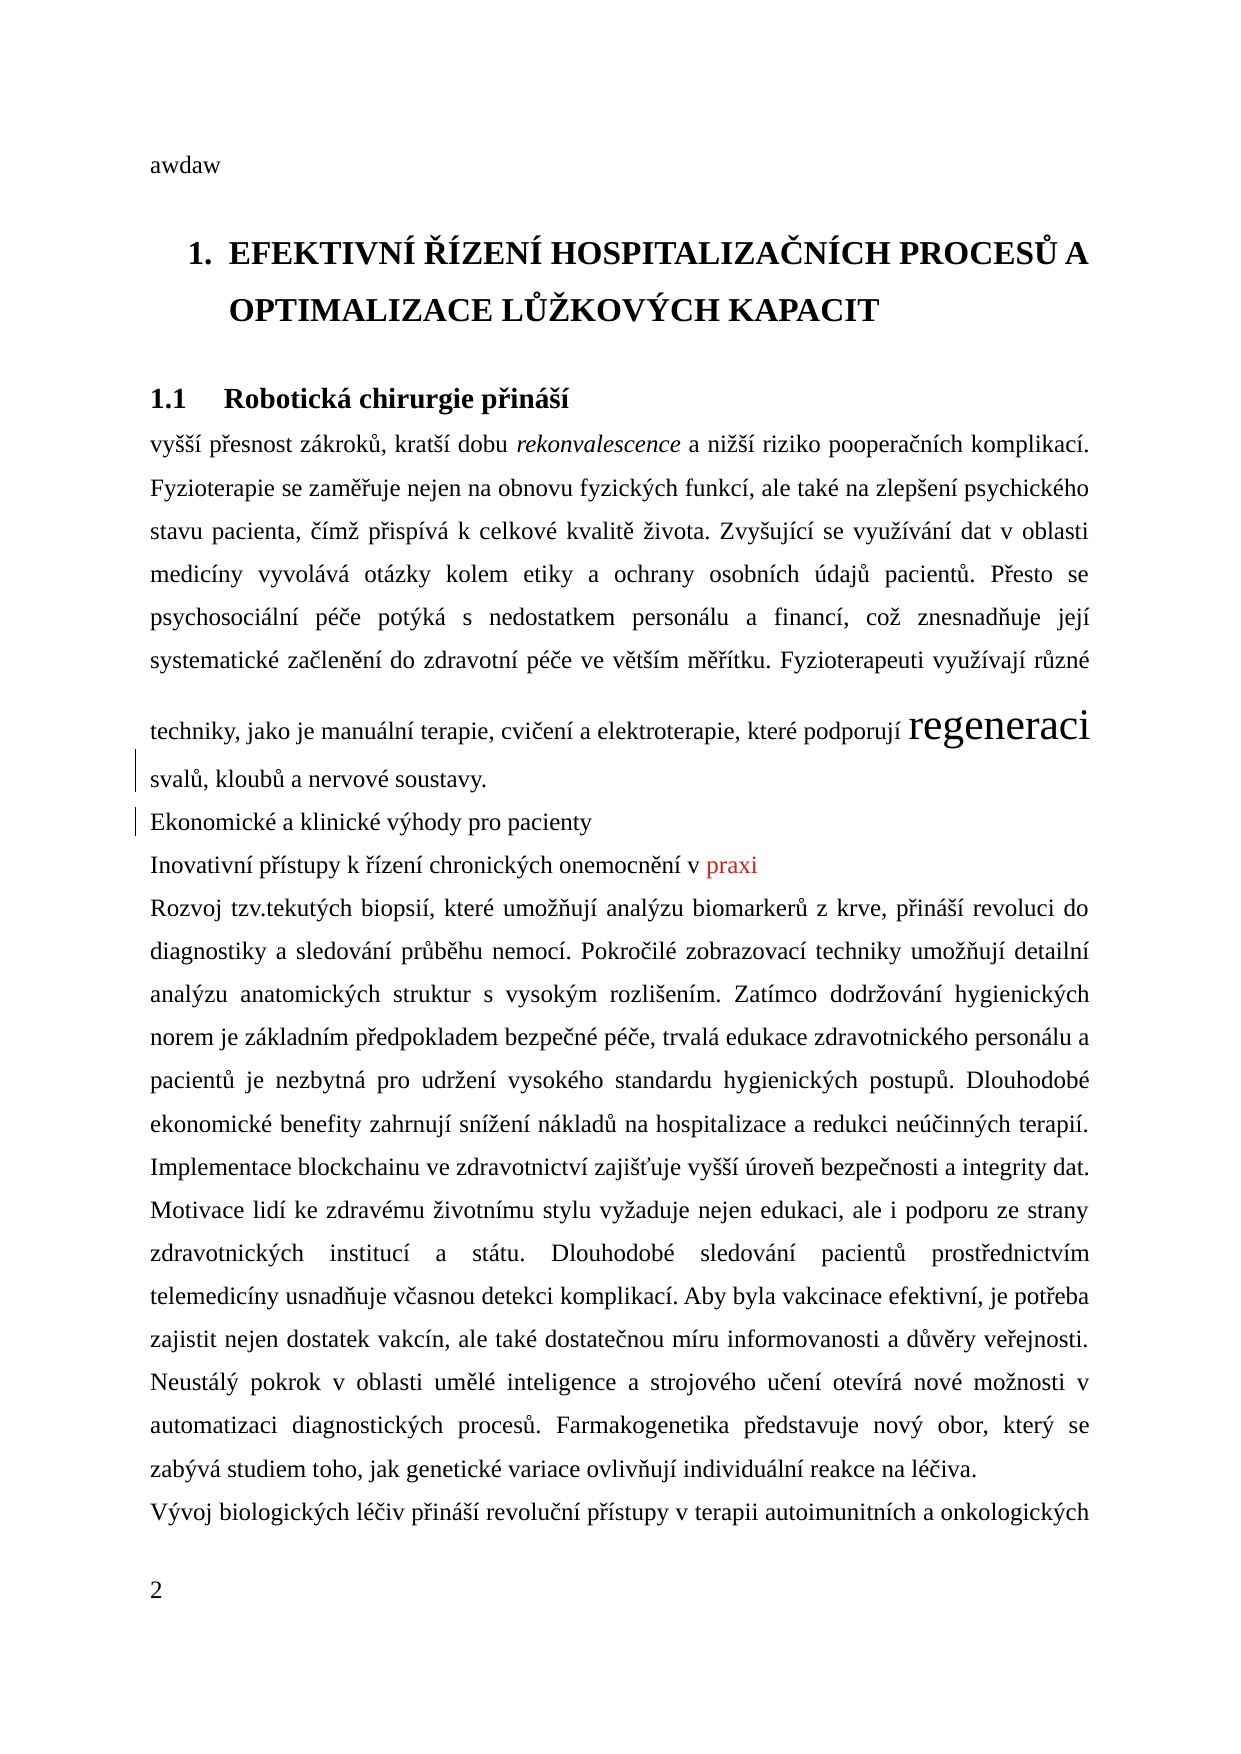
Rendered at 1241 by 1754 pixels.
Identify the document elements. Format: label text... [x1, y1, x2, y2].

subtitle Efektivní řízení hospitalizačních procesů a optimalizace lůžkových kapacit [187, 233, 1090, 329]
text vyšší přesnost zákroků, kratší dobu rekonvalescence a nižší riziko pooperačních komplikací. Fyzioterapie se zaměřuje nejen na obnovu fyzických funkcí, ale také na zlepšení psychického stavu pacienta, čímž přispívá k celkové kvalitě života. Zvyšující se využívání dat v oblasti medicíny vyvolává otázky kolem etiky a ochrany osobních údajů pacientů. Přesto se psychosociální péče potýká s nedostatkem personálu a financí, což znesnadňuje její systematické začlenění do zdravotní péče ve větším měřítku. Fyzioterapeuti využívají různé techniky, jako je manuální terapie, cvičení a elektroterapie, které podporují regeneraci svalů, kloubů a nervové soustavy.Ekonomické a klinické výhody pro pacienty [150, 429, 1090, 792]
text Inovativní přístupy k řízení chronických onemocnění v praxi [150, 850, 1090, 879]
text Motivace lidí ke zdravému životnímu stylu vyžaduje nejen edukaci, ale i podporu ze strany zdravotnických institucí a státu. Dlouhodobé sledování pacientů prostřednictvím telemedicíny usnadňuje včasnou detekci komplikací. Aby byla vakcinace efektivní, je potřeba zajistit nejen dostatek vakcín, ale také dostatečnou míru informovanosti a důvěry veřejnosti. Neustálý pokrok v oblasti umělé inteligence a strojového učení otevírá nové možnosti v automatizaci diagnostických procesů. Farmakogenetika představuje nový obor, který se zabývá studiem toho, jak genetické variace ovlivňují individuální reakce na léčiva. [150, 1195, 1090, 1482]
subtitle Robotická chirurgie přináší [150, 382, 569, 415]
text Rozvoj tzv.tekutých biopsií, které umožňují analýzu biomarkerů z krve, přináší revoluci do diagnostiky a sledování průběhu nemocí. Pokročilé zobrazovací techniky umožňují detailní analýzu anatomických struktur s vysokým rozlišením. Zatímco dodržování hygienických norem je základním předpokladem bezpečné péče, trvalá edukace zdravotnického personálu a pacientů je nezbytná pro udržení vysokého standardu hygienických postupů. Dlouhodobé ekonomické benefity zahrnují snížení nákladů na hospitalizace a redukci neúčinných terapií. Implementace blockchainu ve zdravotnictví zajišťuje vyšší úroveň bezpečnosti a integrity dat. [150, 893, 1090, 1181]
text Vývoj biologických léčiv přináší revoluční přístupy v terapii autoimunitních a onkologických [150, 1497, 1090, 1526]
